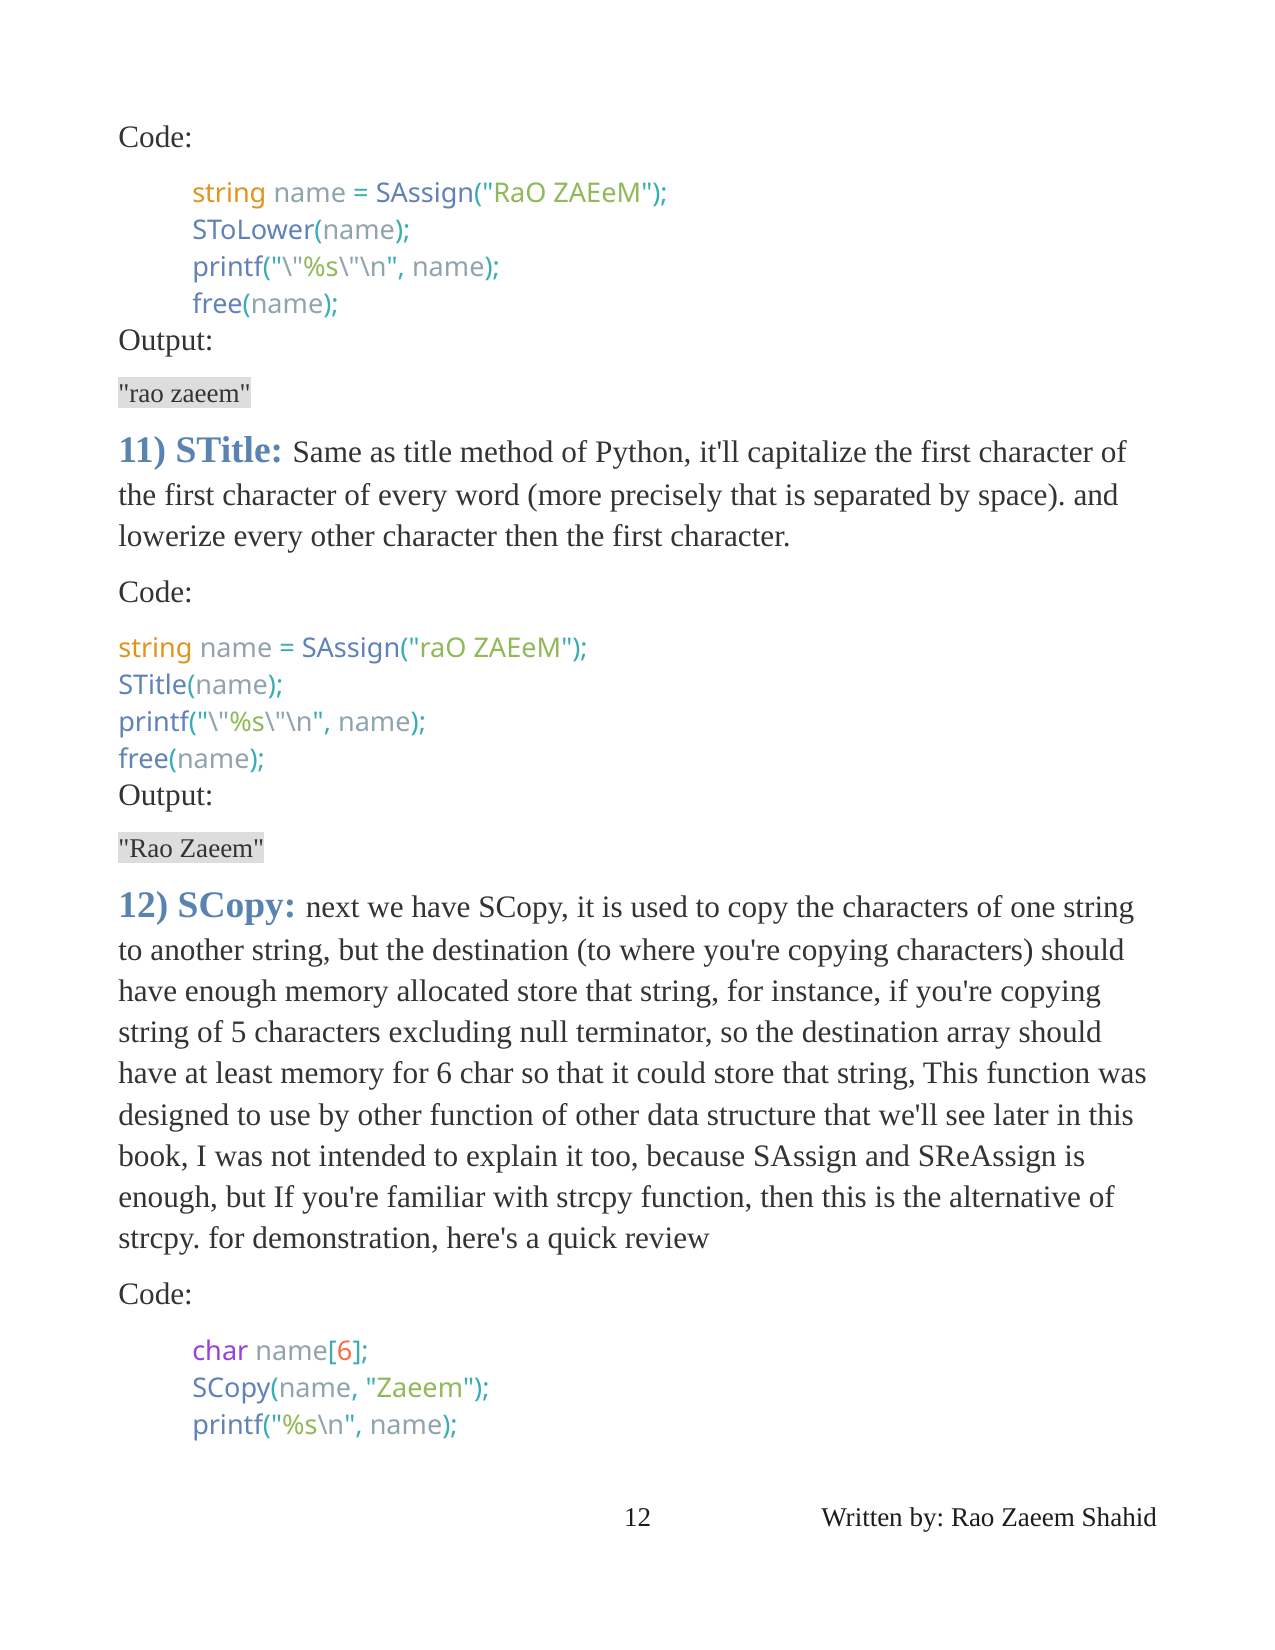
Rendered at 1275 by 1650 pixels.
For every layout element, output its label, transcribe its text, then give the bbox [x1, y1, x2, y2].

text SToLower(name); [118, 211, 1157, 248]
text 11) STitle: Same as title method of Python, it'll capitalize the first character of the first character of every word (more precisely that is separated by space). and lowerize every other character then the first character. [118, 428, 1157, 553]
text Code: [118, 1276, 1157, 1312]
text Code: [118, 118, 1157, 154]
text char name[6]; [118, 1331, 1157, 1368]
text STitle(name); [118, 666, 1157, 703]
text free(name); [118, 739, 1157, 776]
text "rao zaeem" [118, 377, 1157, 408]
text string name = SAssign("raO ZAEeM"); [118, 629, 1157, 666]
text printf("\"%s\"\n", name); [118, 248, 1157, 284]
text Output: [118, 321, 1157, 357]
text 12) SCopy: next we have SCopy, it is used to copy the characters of one string to another string, but the destination (to where you're copying characters) should have enough memory allocated store that string, for instance, if you're copying string of 5 characters excluding null terminator, so the destination array should have at least memory for 6 char so that it could store that string, This function was designed to use by other function of other data structure that we'll see later in this book, I was not intended to explain it too, because SAssign and SReAssign is enough, but If you're familiar with strcpy function, then this is the alternative of strcpy. for demonstration, here's a quick review [118, 883, 1157, 1256]
text SCopy(name, "Zaeem"); [118, 1368, 1157, 1405]
text string name = SAssign("RaO ZAEeM"); [118, 174, 1157, 211]
text Output: [118, 776, 1157, 812]
text free(name); [118, 284, 1157, 321]
text "Rao Zaeem" [118, 832, 1157, 863]
text Code: [118, 573, 1157, 609]
text printf("\"%s\"\n", name); [118, 703, 1157, 739]
text printf("%s\n", name); [118, 1405, 1157, 1442]
